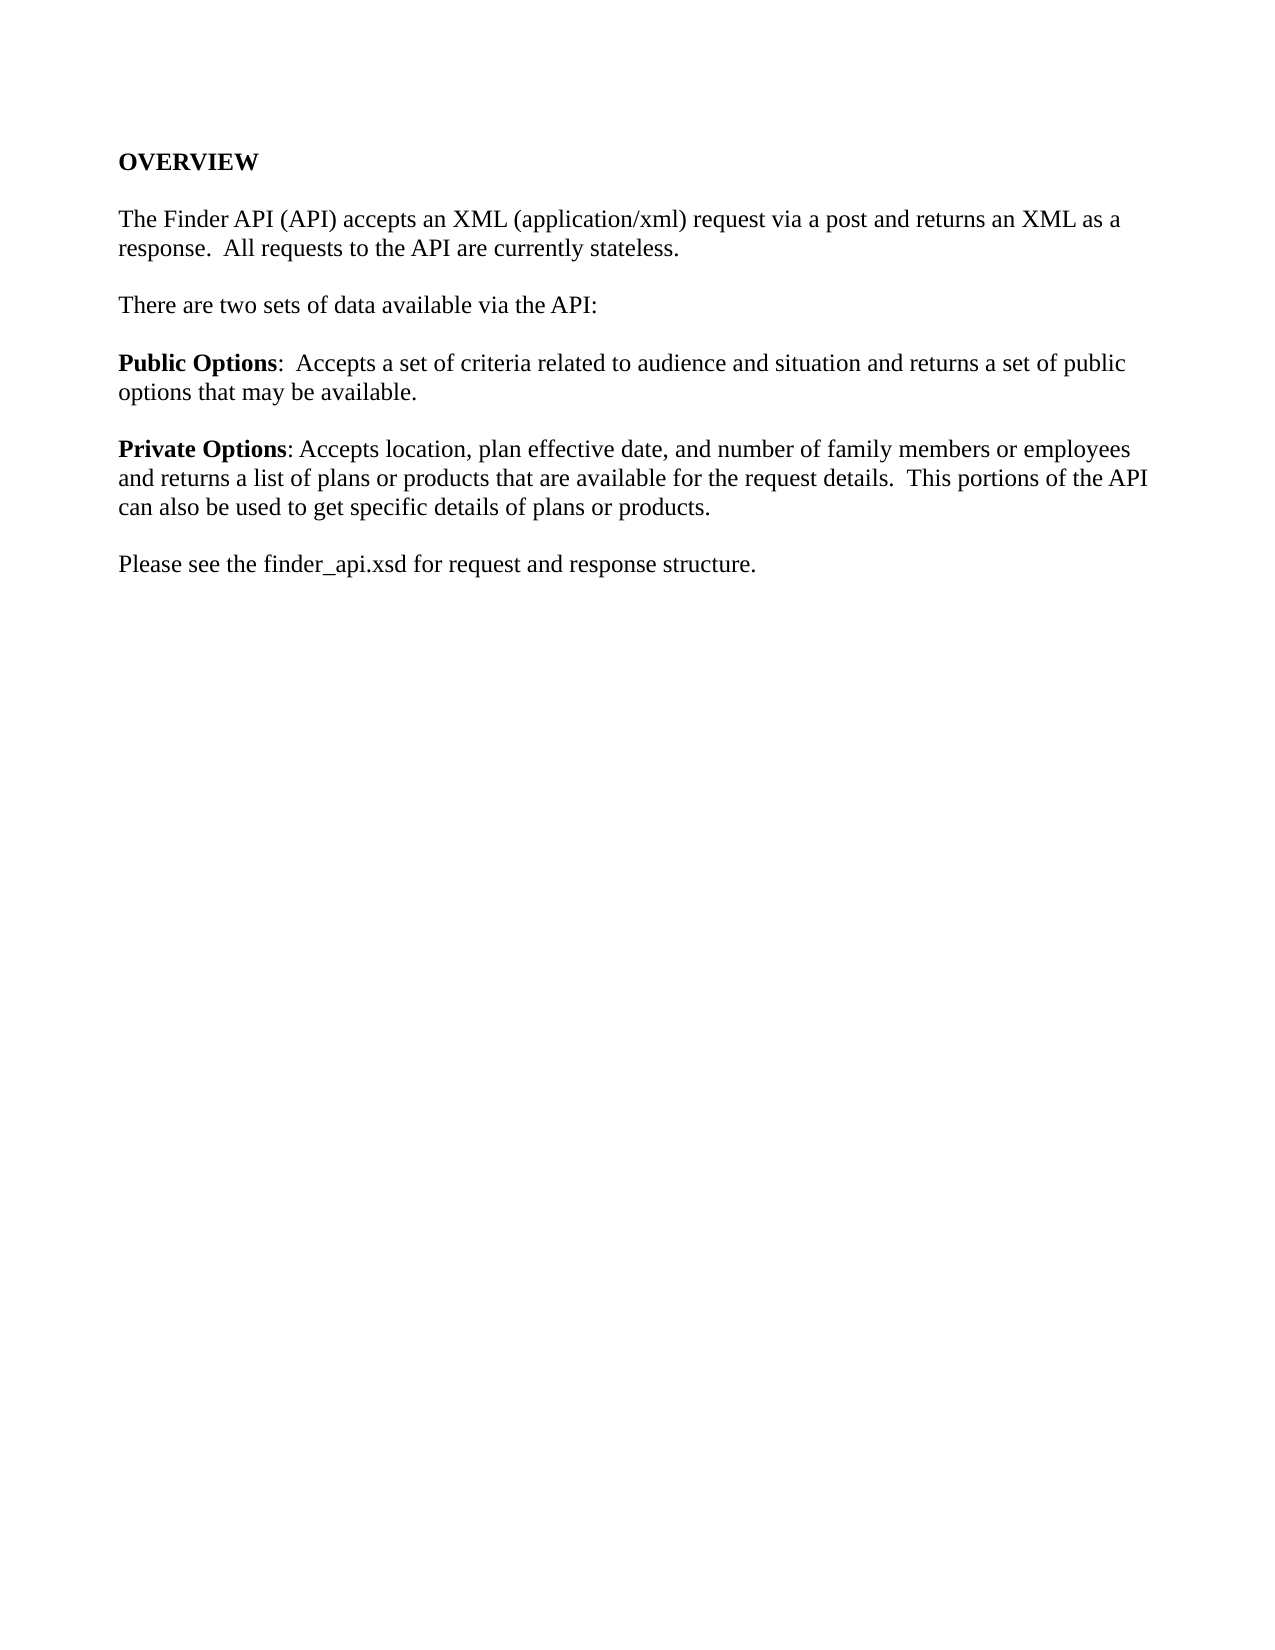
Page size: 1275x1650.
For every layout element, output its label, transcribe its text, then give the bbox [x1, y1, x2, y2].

text The Finder API (API) accepts an XML (application/xml) request via a post and returns an XML as a response. All requests to the API are currently stateless. [118, 204, 1157, 262]
text Public Options: Accepts a set of criteria related to audience and situation and returns a set of public options that may be available. [118, 348, 1157, 406]
text Private Options: Accepts location, plan effective date, and number of family members or employees and returns a list of plans or products that are available for the request details. This portions of the API can also be used to get specific details of plans or products. [118, 434, 1157, 521]
text OVERVIEW [118, 147, 1157, 176]
text Please see the finder_api.xsd for request and response structure. [118, 549, 1157, 578]
text There are two sets of data available via the API: [118, 291, 1157, 319]
